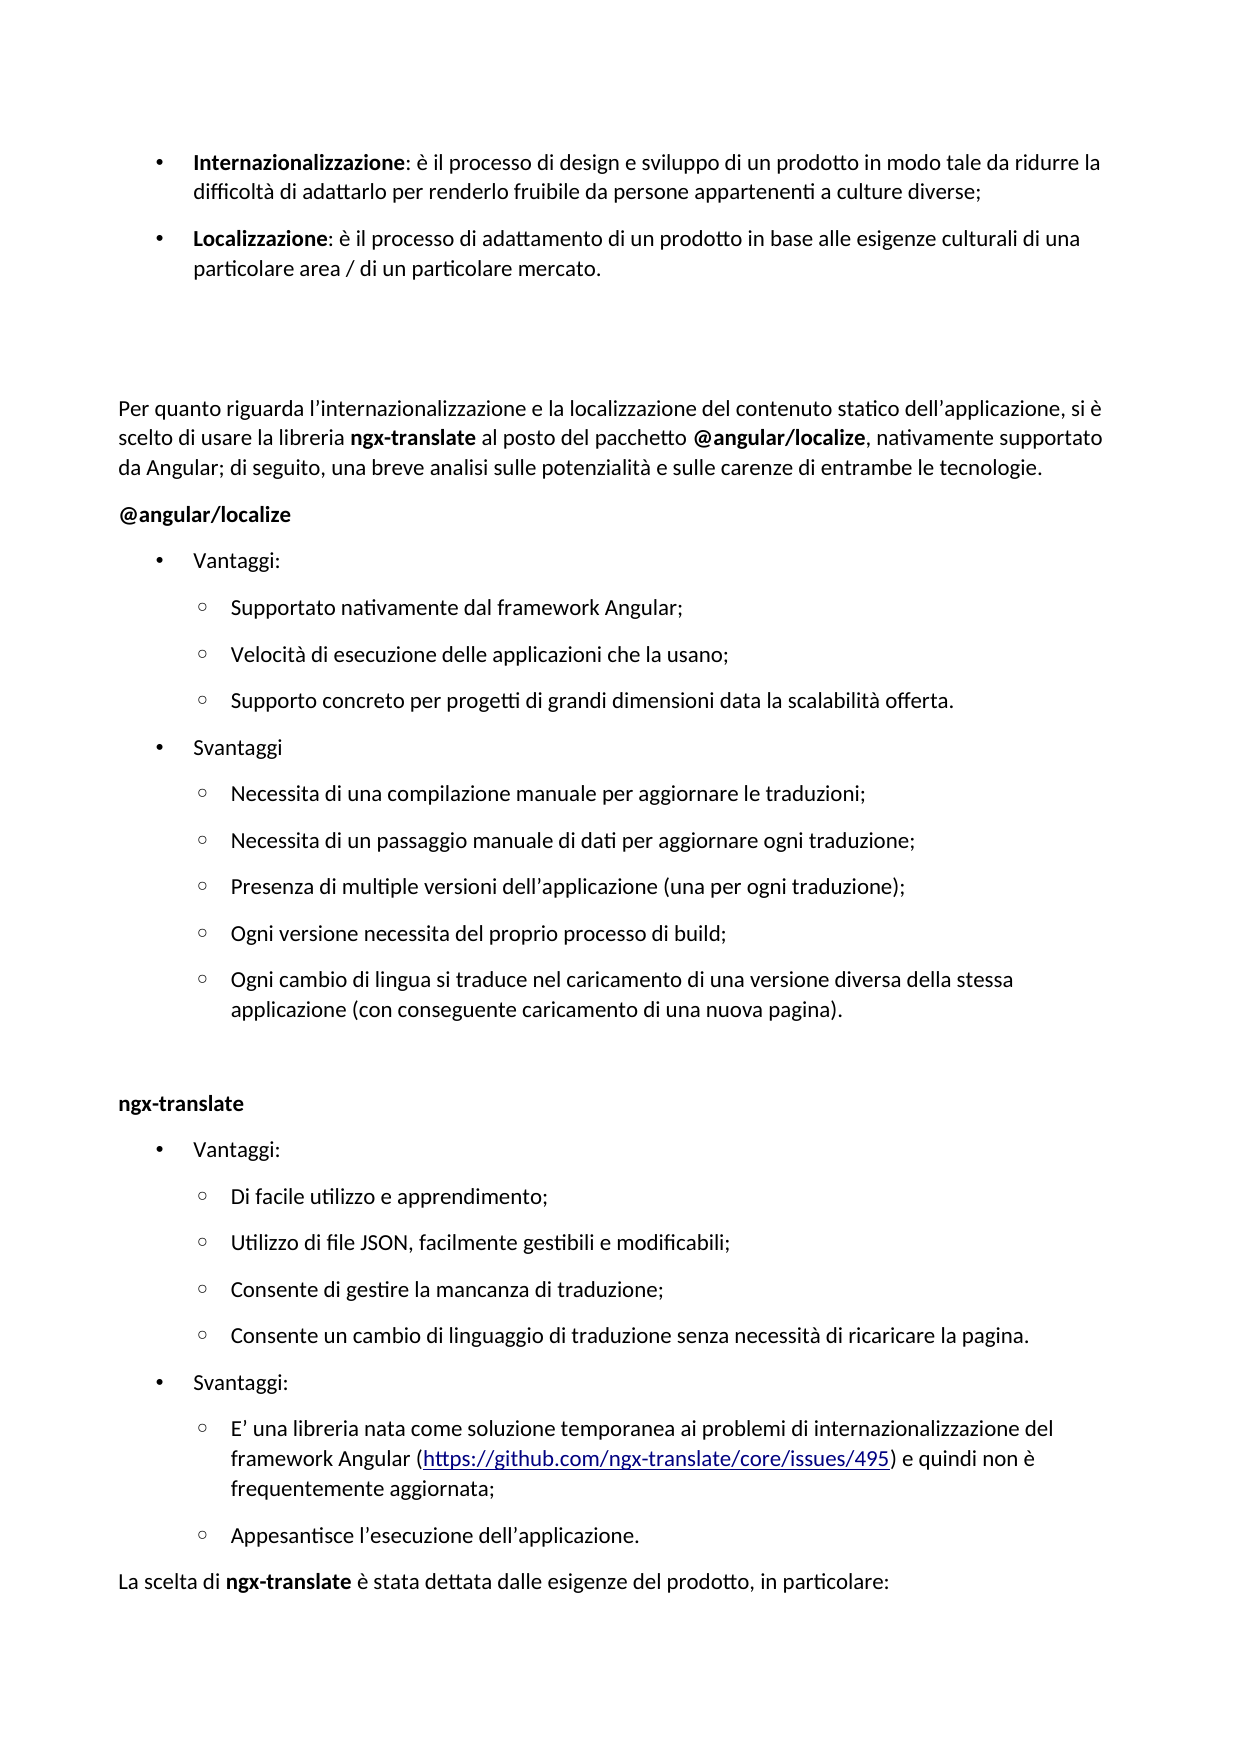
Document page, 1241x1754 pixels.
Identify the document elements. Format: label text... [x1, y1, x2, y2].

list Di facile utilizzo e apprendimento; [193, 1182, 1122, 1210]
list Supporto concreto per progetti di grandi dimensioni data la scalabilità offerta. [193, 686, 1122, 714]
list Appesantisce l’esecuzione dell’applicazione. [193, 1521, 1122, 1549]
list Localizzazione: è il processo di adattamento di un prodotto in base alle esigenze culturali di una particolare area / di un particolare mercato. [156, 224, 1122, 282]
list Internazionalizzazione: è il processo di design e sviluppo di un prodotto in modo tale da ridurre la difficoltà di adattarlo per renderlo fruibile da persone appartenenti a culture diverse; [156, 148, 1122, 206]
text Per quanto riguarda l’internazionalizzazione e la localizzazione del contenuto statico dell’applicazione, si è scelto di usare la libreria ngx-translate al posto del pacchetto @angular/localize, nativamente supportato da Angular; di seguito, una breve analisi sulle potenzialità e sulle carenze di entrambe le tecnologie. [118, 394, 1122, 481]
list Consente di gestire la mancanza di traduzione; [193, 1275, 1122, 1303]
list Svantaggi [156, 733, 1122, 761]
list Supportato nativamente dal framework Angular; [193, 593, 1122, 621]
list Presenza di multiple versioni dell’applicazione (una per ogni traduzione); [193, 872, 1122, 901]
text La scelta di ngx-translate è stata dettata dalle esigenze del prodotto, in particolare: [118, 1567, 1122, 1596]
list Ogni versione necessita del proprio processo di build; [193, 919, 1122, 947]
list Velocità di esecuzione delle applicazioni che la usano; [193, 640, 1122, 668]
list Necessita di un passaggio manuale di dati per aggiornare ogni traduzione; [193, 826, 1122, 854]
list Vantaggi: [156, 1135, 1122, 1163]
text ngx-translate [118, 1089, 1122, 1117]
list Svantaggi: [156, 1368, 1122, 1396]
text @angular/localize [118, 500, 1122, 528]
list Necessita di una compilazione manuale per aggiornare le traduzioni; [193, 779, 1122, 807]
list E’ una libreria nata come soluzione temporanea ai problemi di internazionalizzazione del framework Angular (https://github.com/ngx-translate/core/issues/495) e quindi non è frequentemente aggiornata; [193, 1414, 1122, 1502]
list Vantaggi: [156, 547, 1122, 574]
list Consente un cambio di linguaggio di traduzione senza necessità di ricaricare la pagina. [193, 1321, 1122, 1349]
list Ogni cambio di lingua si traduce nel caricamento di una versione diversa della stessa applicazione (con conseguente caricamento di una nuova pagina). [193, 966, 1122, 1023]
list Utilizzo di file JSON, facilmente gestibili e modificabili; [193, 1228, 1122, 1256]
